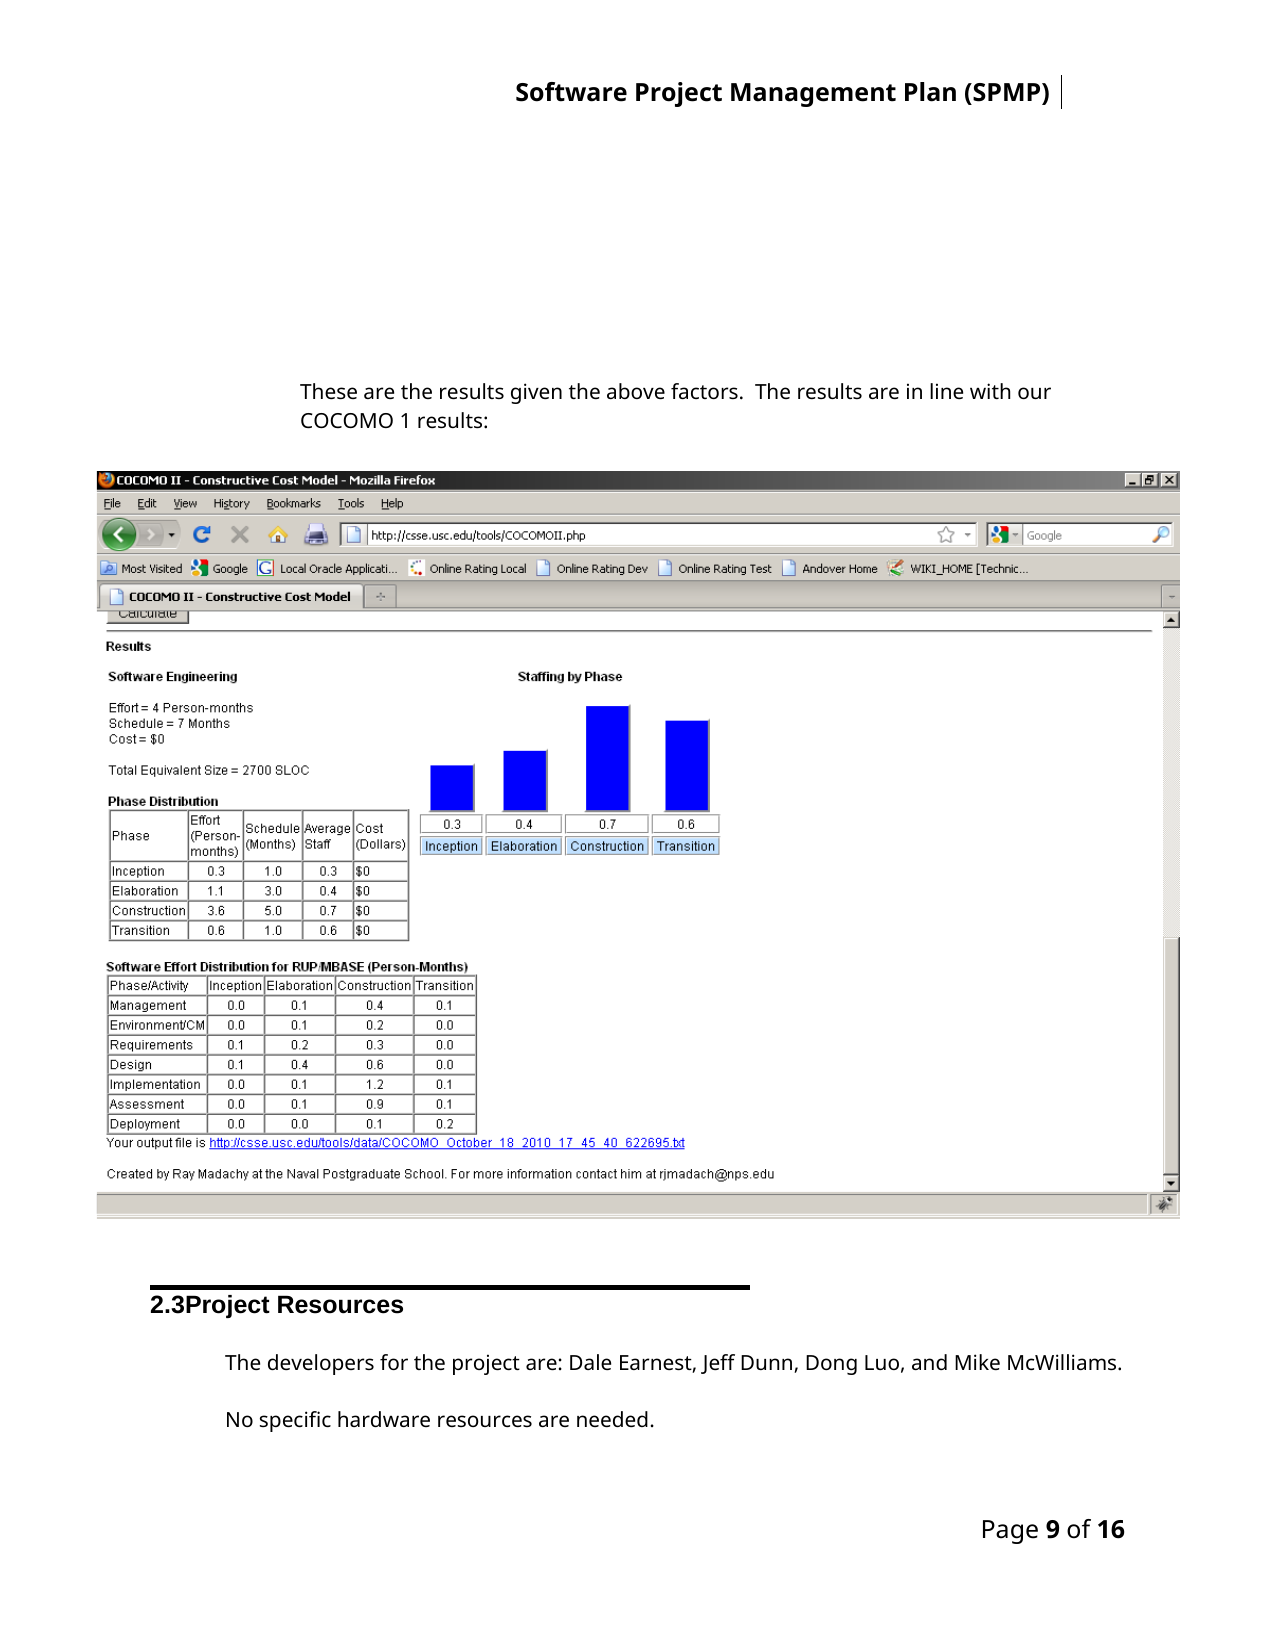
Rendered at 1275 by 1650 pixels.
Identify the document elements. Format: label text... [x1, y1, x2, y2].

picture [96, 471, 1180, 1219]
text The developers for the project are: Dale Earnest, Jeff Dunn, Dong Luo, and Mike McWilliams. [225, 1348, 1125, 1376]
text These are the results given the above factors. The results are in line with our COCOMO 1 results: [300, 377, 1125, 434]
text No specific hardware resources are needed. [225, 1405, 1125, 1434]
subtitle Project Resources [150, 1290, 750, 1318]
